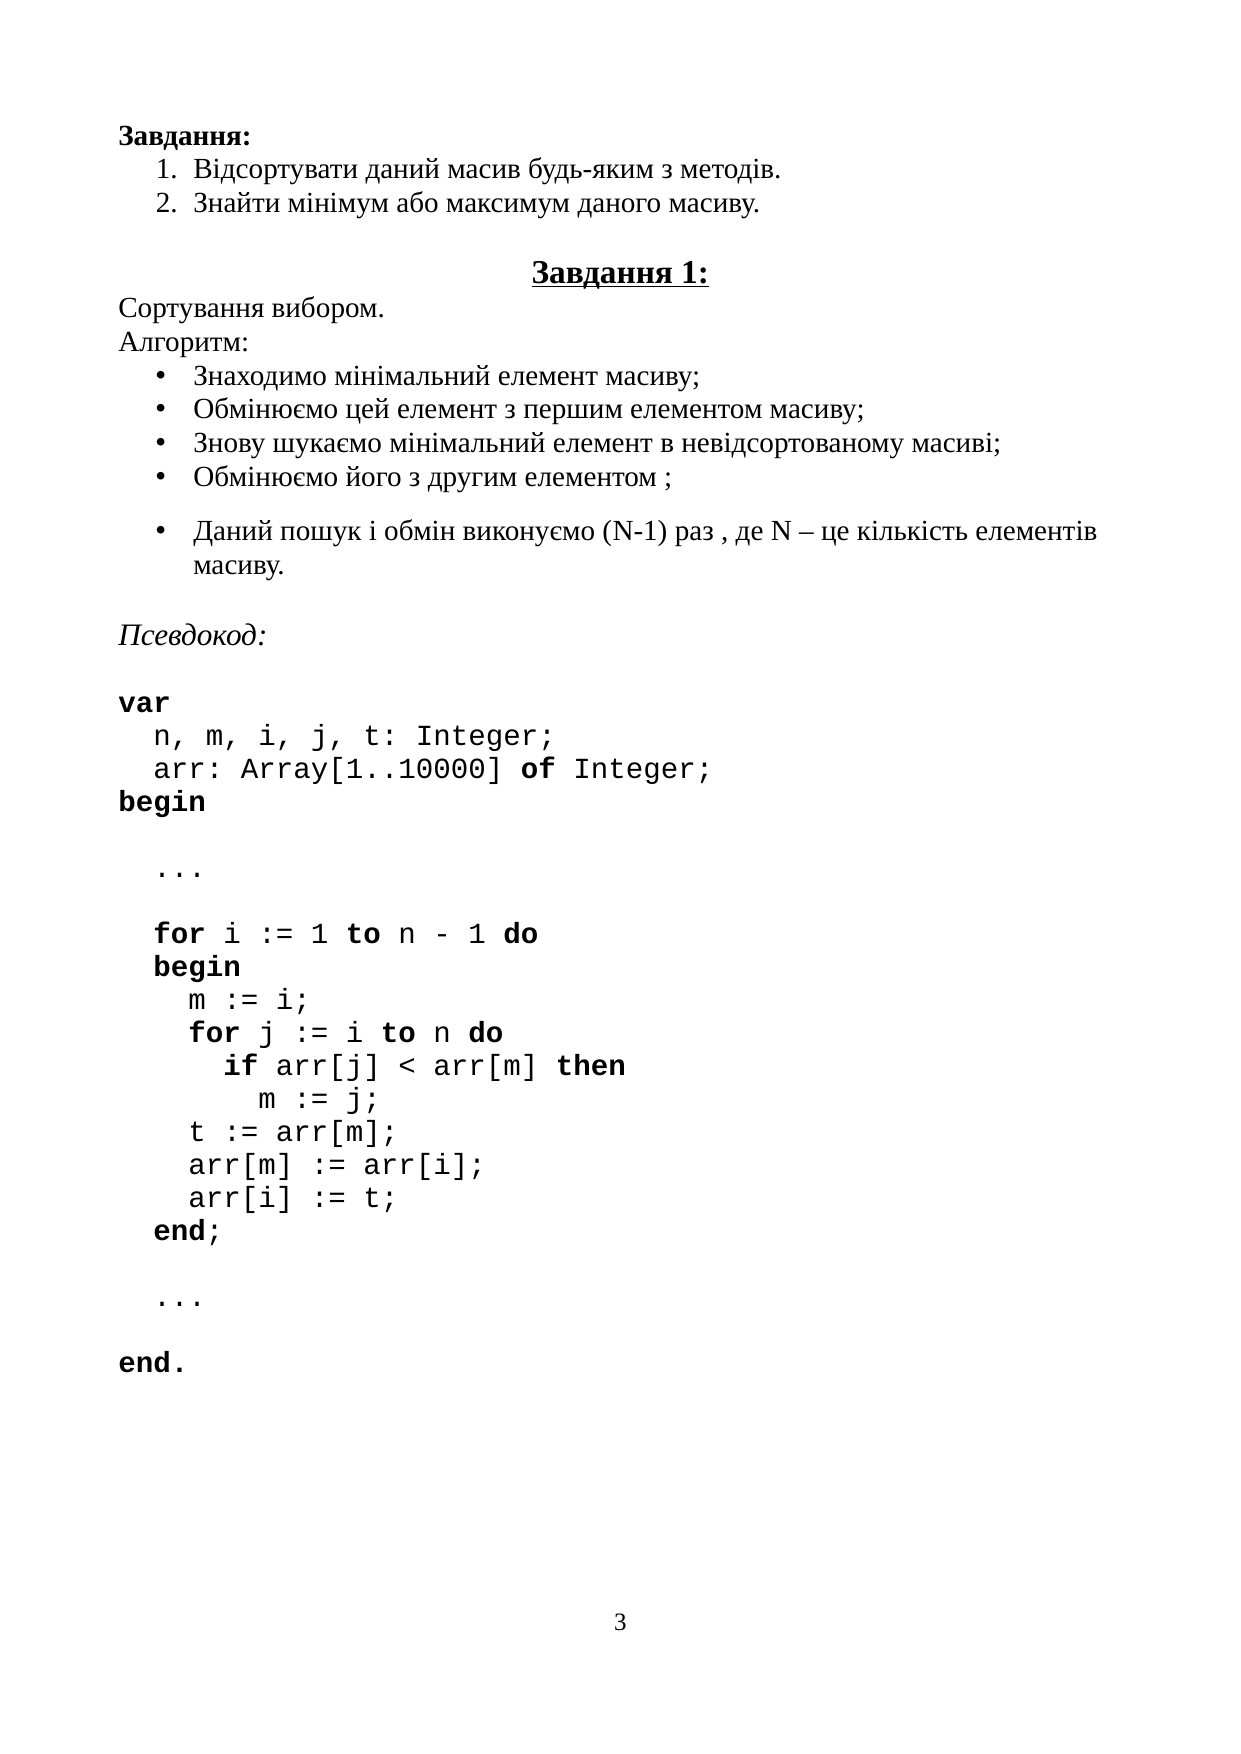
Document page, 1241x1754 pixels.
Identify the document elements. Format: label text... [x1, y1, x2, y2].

text arr[i] := t; [118, 1183, 1122, 1216]
text Сортування вибором. [118, 291, 1122, 324]
list Знову шукаємо мінімальний елемент в невідсортованому масиві; [156, 425, 1122, 459]
text for j := i to n do [118, 1018, 1122, 1051]
text ... [118, 853, 1122, 886]
list Обмінюємо цей елемент з першим елементом масиву; [156, 391, 1122, 425]
text begin [118, 952, 1122, 985]
text Завдання 1: [118, 252, 1122, 291]
list Знаходимо мінімальний елемент масиву; [156, 358, 1122, 391]
list Вiдсортувати даний масив будь-яким з методiв. [156, 152, 1122, 185]
text Псевдокод: [118, 616, 1122, 652]
text Алгоритм: [118, 324, 1122, 358]
text begin [118, 787, 1122, 820]
text Завдання: [118, 118, 1122, 152]
list Обмінюємо його з другим елементом ; [156, 459, 1122, 492]
text end. [118, 1348, 1122, 1382]
list Знайти мiнiмум або максимум даного масиву. [156, 185, 1122, 219]
list Даний пошук і обмін виконуємо (N-1) раз , де N – це кількість елементів масиву. [156, 513, 1122, 580]
text n, m, i, j, t: Integer; [118, 721, 1122, 754]
text arr: Array[1..10000] of Integer; [118, 754, 1122, 787]
text m := j; [118, 1084, 1122, 1117]
text end; [118, 1216, 1122, 1249]
text t := arr[m]; [118, 1117, 1122, 1150]
text m := i; [118, 985, 1122, 1018]
text arr[m] := arr[i]; [118, 1150, 1122, 1183]
text for i := 1 to n - 1 do [118, 919, 1122, 952]
text var [118, 688, 1122, 721]
text ... [118, 1282, 1122, 1316]
text if arr[j] < arr[m] then [118, 1051, 1122, 1084]
